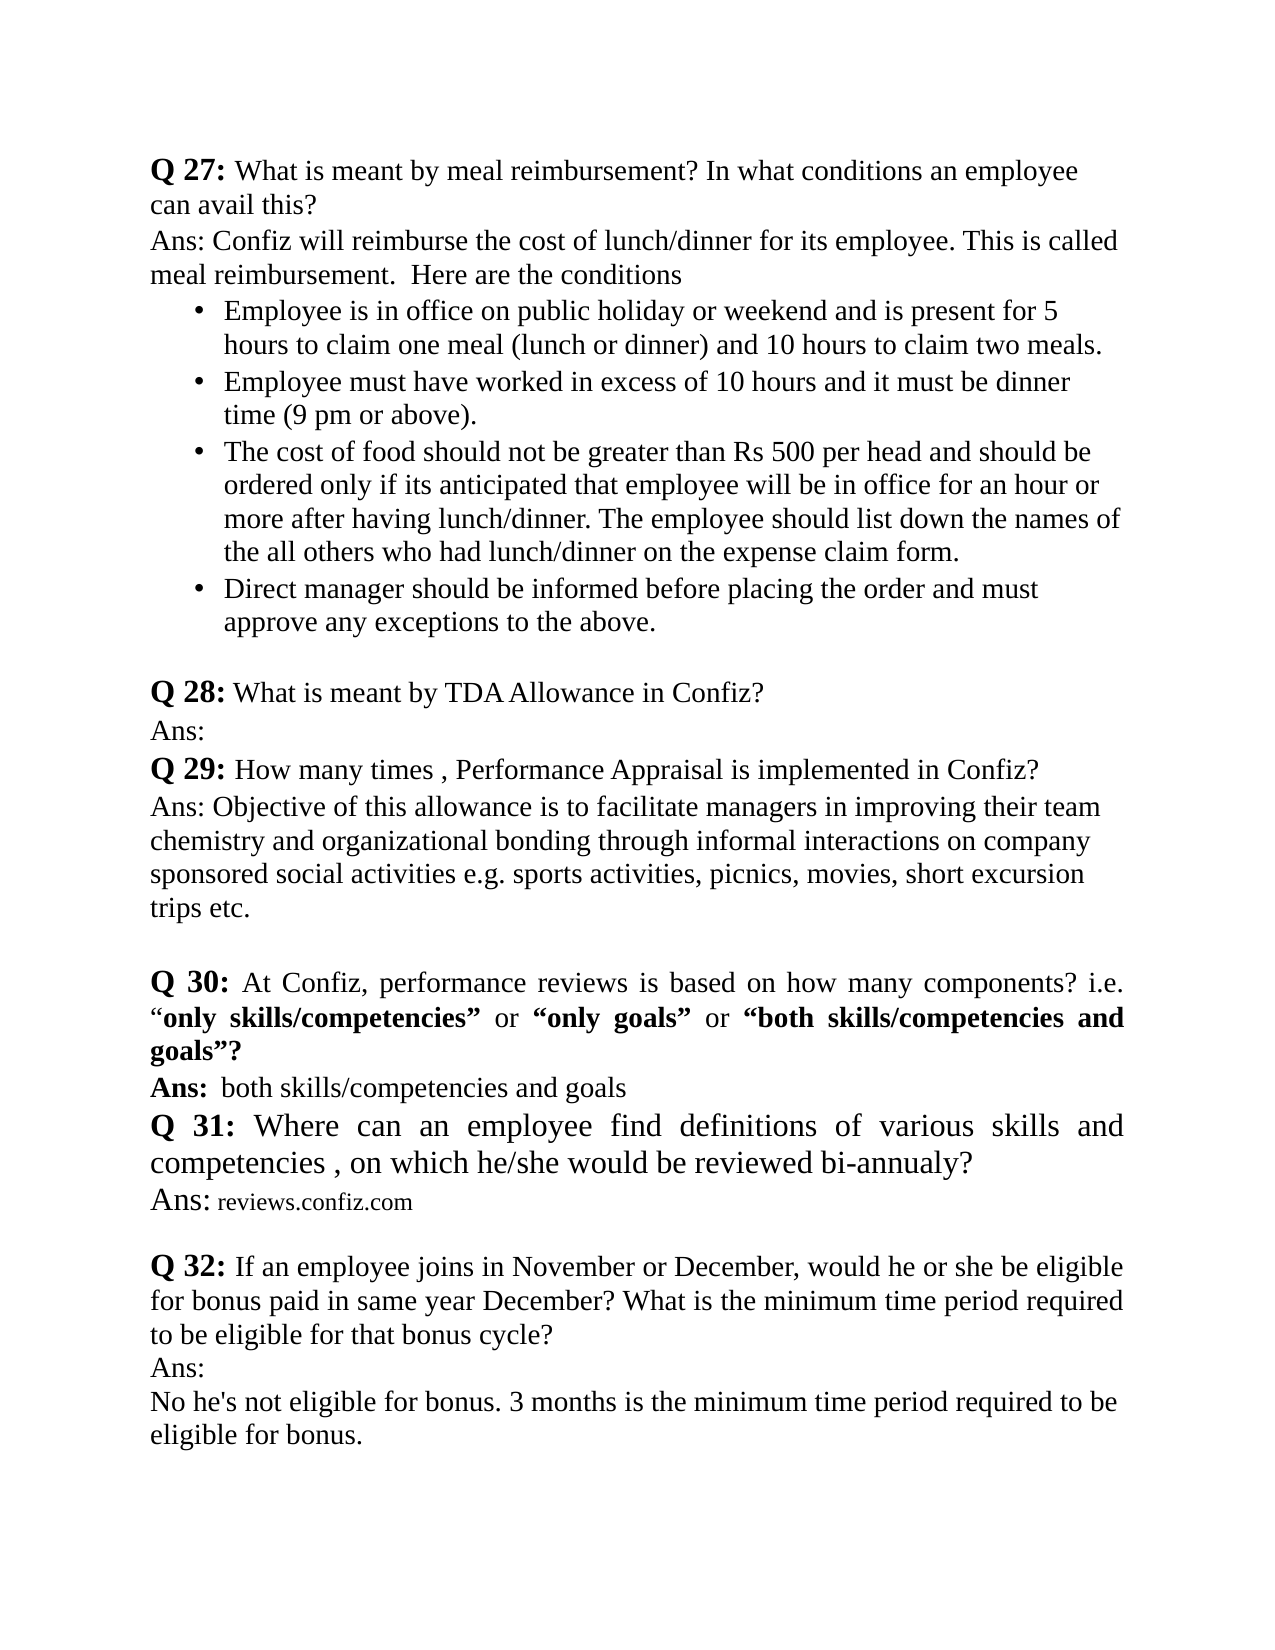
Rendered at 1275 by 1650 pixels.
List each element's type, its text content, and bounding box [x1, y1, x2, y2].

text Q 31: Where can an employee find definitions of various skills and competencies , on which he/she would be reviewed bi-annualy? [150, 1106, 1125, 1180]
text Q 28: What is meant by TDA Allowance in Confiz? [150, 673, 1125, 710]
text Ans: [150, 1350, 1125, 1384]
text Ans: reviews.confiz.com [150, 1180, 1125, 1217]
text Ans: Confiz will reimburse the cost of lunch/dinner for its employee. This is called meal reimbursement. Here are the conditions [150, 223, 1125, 291]
list The cost of food should not be greater than Rs 500 per head and should be ordered only if its anticipated that employee will be in office for an hour or more after having lunch/dinner. The employee should list down the names of the all others who had lunch/dinner on the expense claim form. [194, 434, 1125, 568]
text Ans: both skills/competencies and goals [150, 1070, 1125, 1103]
list Employee must have worked in excess of 10 hours and it must be dinner time (9 pm or above). [194, 364, 1125, 431]
text Q 30: At Confiz, performance reviews is based on how many components? i.e. “only skills/competencies” or “only goals” or “both skills/competencies and goals”? [150, 963, 1125, 1067]
text No he's not eligible for bonus. 3 months is the minimum time period required to be eligible for bonus. [150, 1384, 1125, 1451]
text Ans: Objective of this allowance is to facilitate managers in improving their team chemistry and organizational bonding through informal interactions on company sponsored social activities e.g. sports activities, picnics, movies, short excursion trips etc. [150, 789, 1125, 923]
text Q 29: How many times , Performance Appraisal is implemented in Confiz? [150, 749, 1125, 786]
text Ans: [150, 713, 1125, 746]
text Q 27: What is meant by meal reimbursement? In what conditions an employee can avail this? [150, 150, 1125, 221]
list Employee is in office on public holiday or weekend and is present for 5 hours to claim one meal (lunch or dinner) and 10 hours to claim two meals. [194, 293, 1125, 361]
list Direct manager should be informed before placing the order and must approve any exceptions to the above. [194, 571, 1125, 638]
text Q 32: If an employee joins in November or December, would he or she be eligible for bonus paid in same year December? What is the minimum time period required to be eligible for that bonus cycle? [150, 1246, 1125, 1350]
